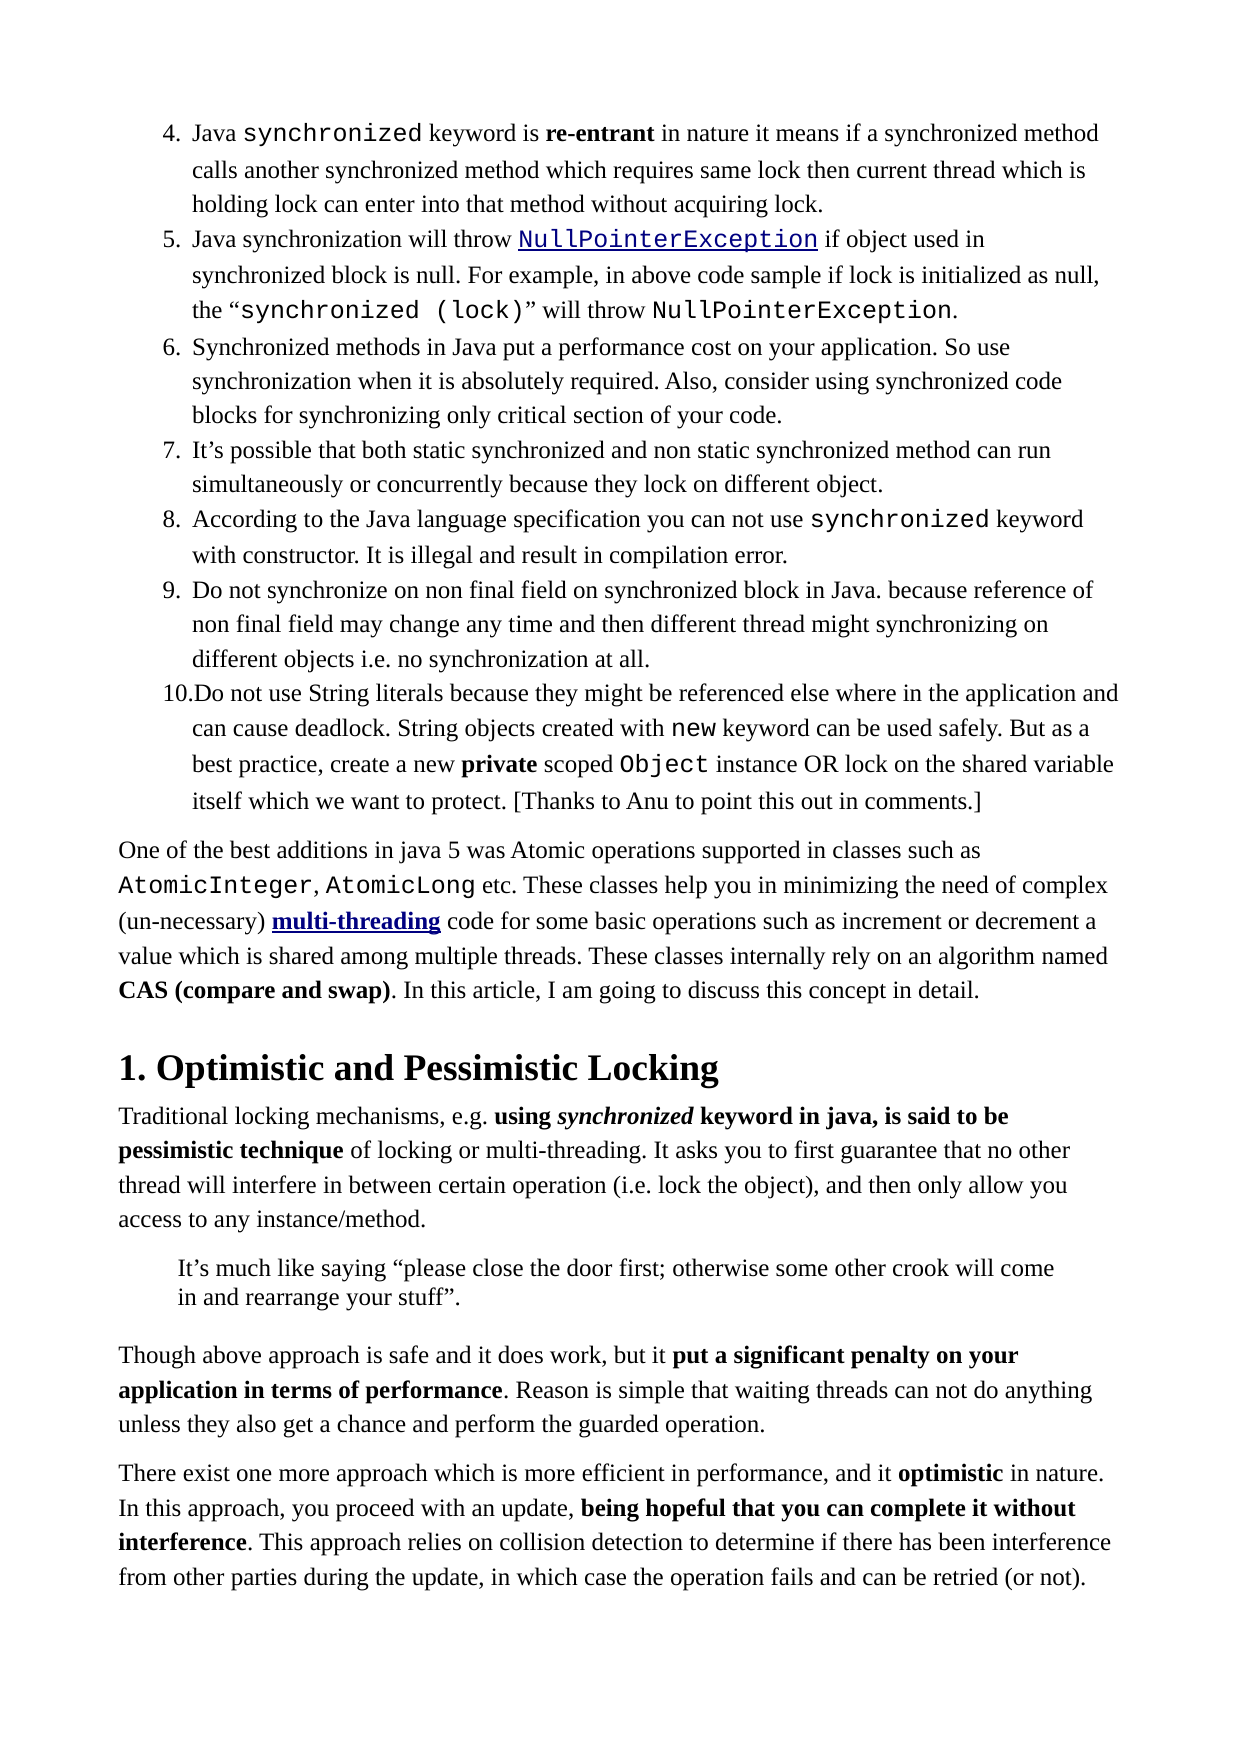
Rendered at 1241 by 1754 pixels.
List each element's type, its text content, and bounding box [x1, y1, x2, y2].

text There exist one more approach which is more efficient in performance, and it optimistic in nature. In this approach, you proceed with an update, being hopeful that you can complete it without interference. This approach relies on collision detection to determine if there has been interference from other parties during the update, in which case the operation fails and can be retried (or not). [118, 1458, 1122, 1590]
list Do not use String literals because they might be referenced else where in the application and can cause deadlock. String objects created with new keyword can be used safely. But as a best practice, create a new private scoped Object instance OR lock on the shared variable itself which we want to protect. [Thanks to Anu to point this out in comments.] [162, 678, 1122, 815]
text Though above approach is safe and it does work, but it put a significant penalty on your application in terms of performance. Reason is simple that waiting threads can not do anything unless they also get a chance and perform the guarded operation. [118, 1340, 1122, 1438]
list Do not synchronize on non final field on synchronized block in Java. because reference of non final field may change any time and then different thread might synchronizing on different objects i.e. no synchronization at all. [162, 575, 1122, 673]
list According to the Java language specification you can not use synchronized keyword with constructor. It is illegal and result in compilation error. [162, 504, 1122, 569]
list Java synchronized keyword is re-entrant in nature it means if a synchronized method calls another synchronized method which requires same lock then current thread which is holding lock can enter into that method without acquiring lock. [162, 118, 1122, 218]
subtitle 1. Optimistic and Pessimistic Locking [118, 1045, 1122, 1088]
text It’s much like saying “please close the door first; otherwise some other crook will come in and rearrange your stuff”. [177, 1253, 1063, 1311]
list Synchronized methods in Java put a performance cost on your application. So use synchronization when it is absolutely required. Also, consider using synchronized code blocks for synchronizing only critical section of your code. [162, 332, 1122, 429]
text One of the best additions in java 5 was Atomic operations supported in classes such as AtomicInteger, AtomicLong etc. These classes help you in minimizing the need of complex (un-necessary) multi-threading code for some basic operations such as increment or decrement a value which is shared among multiple threads. These classes internally rely on an algorithm named CAS (compare and swap). In this article, I am going to discuss this concept in detail. [118, 835, 1122, 1004]
list Java synchronization will throw NullPointerException if object used in synchronized block is null. For example, in above code sample if lock is initialized as null, the “synchronized (lock)” will throw NullPointerException. [162, 224, 1122, 326]
text Traditional locking mechanisms, e.g. using synchronized keyword in java, is said to be pessimistic technique of locking or multi-threading. It asks you to first guarantee that no other thread will interfere in between certain operation (i.e. lock the object), and then only allow you access to any instance/method. [118, 1101, 1122, 1233]
list It’s possible that both static synchronized and non static synchronized method can run simultaneously or concurrently because they lock on different object. [162, 435, 1122, 498]
